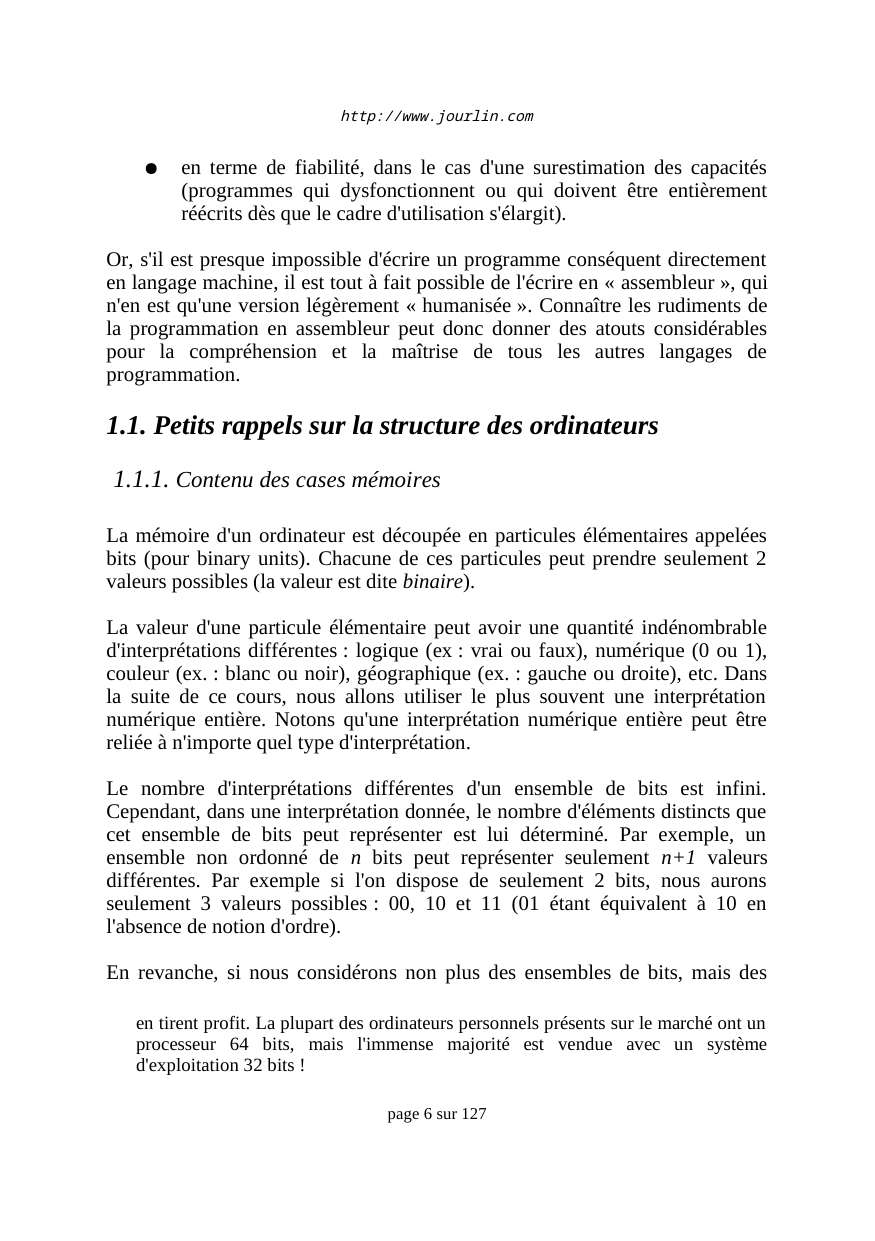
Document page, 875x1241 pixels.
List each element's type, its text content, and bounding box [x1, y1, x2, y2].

list en tirent profit. La plupart des ordinateurs personnels présents sur le marché ont un processeur 64 bits, mais l'immense majorité est vendue avec un système d'exploitation 32 bits ! [106, 1013, 768, 1075]
text En revanche, si nous considérons non plus des ensembles de bits, mais des [106, 961, 768, 984]
list en terme de fiabilité, dans le cas d'une surestimation des capacités (programmes qui dysfonctionnent ou qui doivent être entièrement réécrits dès que le cadre d'utilisation s'élargit). [144, 156, 768, 224]
text La mémoire d'un ordinateur est découpée en particules élémentaires appelées bits (pour binary units). Chacune de ces particules peut prendre seulement 2 valeurs possibles (la valeur est dite binaire). [106, 506, 768, 593]
text La valeur d'une particule élémentaire peut avoir une quantité indénombrable d'interprétations différentes : logique (ex : vrai ou faux), numérique (0 ou 1), couleur (ex. : blanc ou noir), géographique (ex. : gauche ou droite), etc. Dans la suite de ce cours, nous allons utiliser le plus souvent une interprétation numérique entière. Notons qu'une interprétation numérique entière peut être reliée à n'importe quel type d'interprétation. [106, 605, 768, 754]
text Or, s'il est presque impossible d'écrire un programme conséquent directement en langage machine, il est tout à fait possible de l'écrire en « assembleur », qui n'en est qu'une version légèrement « humanisée ». Connaître les rudiments de la programmation en assembleur peut donc donner des atouts considérables pour la compréhension et la maîtrise de tous les autres langages de programmation. [106, 237, 768, 386]
text Le nombre d'interprétations différentes d'un ensemble de bits est infini. Cependant, dans une interprétation donnée, le nombre d'éléments distincts que cet ensemble de bits peut représenter est lui déterminé. Par exemple, un ensemble non ordonné de n bits peut représenter seulement n+1 valeurs différentes. Par exemple si l'on dispose de seulement 2 bits, nous aurons seulement 3 valeurs possibles : 00, 10 et 11 (01 étant équivalent à 10 en l'absence de notion d'ordre). [106, 777, 768, 938]
subtitle 1.1. Petits rappels sur la structure des ordinateurs [106, 411, 768, 441]
subtitle Contenu des cases mémoires [113, 466, 768, 493]
